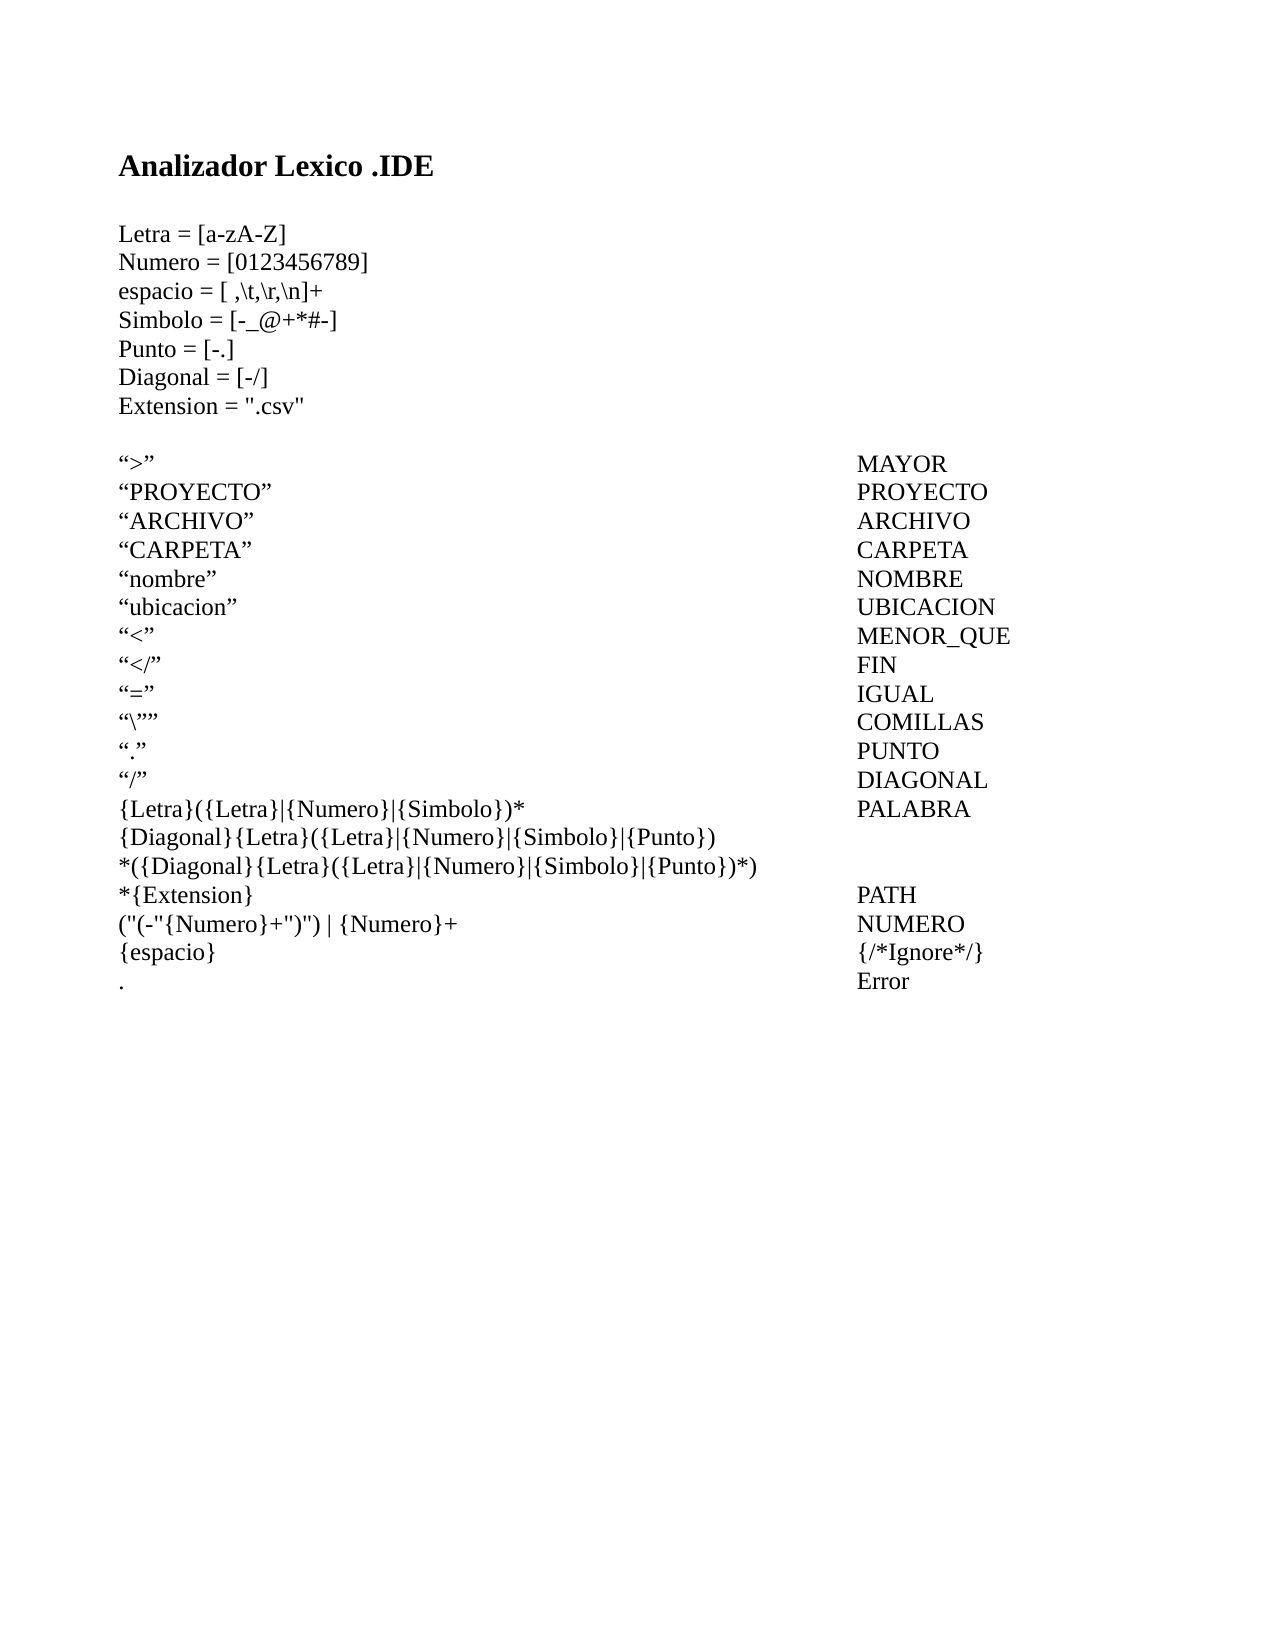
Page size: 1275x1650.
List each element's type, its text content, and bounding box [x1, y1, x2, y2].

text “>” MAYOR [118, 449, 1157, 477]
text {Letra}({Letra}|{Numero}|{Simbolo})* PALABRA [118, 794, 1157, 822]
text “<” MENOR_QUE [118, 621, 1157, 650]
text Analizador Lexico .IDE [118, 147, 1157, 183]
text “=” IGUAL [118, 679, 1157, 707]
text {espacio} {/*Ignore*/} [118, 937, 1157, 966]
text “ubicacion” UBICACION [118, 592, 1157, 621]
text “PROYECTO” PROYECTO [118, 477, 1157, 506]
text *({Diagonal}{Letra}({Letra}|{Numero}|{Simbolo}|{Punto})*) [118, 851, 1157, 880]
text Extension = ".csv" [118, 391, 1157, 420]
text Numero = [0123456789] [118, 247, 1157, 276]
text espacio = [ ,\t,\r,\n]+ [118, 276, 1157, 305]
text Punto = [-.] [118, 334, 1157, 362]
text “CARPETA” CARPETA [118, 535, 1157, 564]
text “nombre” NOMBRE [118, 564, 1157, 592]
text ("(-"{Numero}+")") | {Numero}+ NUMERO [118, 909, 1157, 937]
text *{Extension} PATH [118, 880, 1157, 909]
text Simbolo = [-_@+*#-] [118, 305, 1157, 334]
text “/” DIAGONAL [118, 765, 1157, 794]
text Diagonal = [-/] [118, 362, 1157, 391]
text “</” FIN [118, 650, 1157, 679]
text Letra = [a-zA-Z] [118, 219, 1157, 247]
text {Diagonal}{Letra}({Letra}|{Numero}|{Simbolo}|{Punto}) [118, 822, 1157, 851]
text “.” PUNTO [118, 736, 1157, 765]
text “\”” COMILLAS [118, 707, 1157, 736]
text . Error [118, 966, 1157, 995]
text “ARCHIVO” ARCHIVO [118, 506, 1157, 535]
